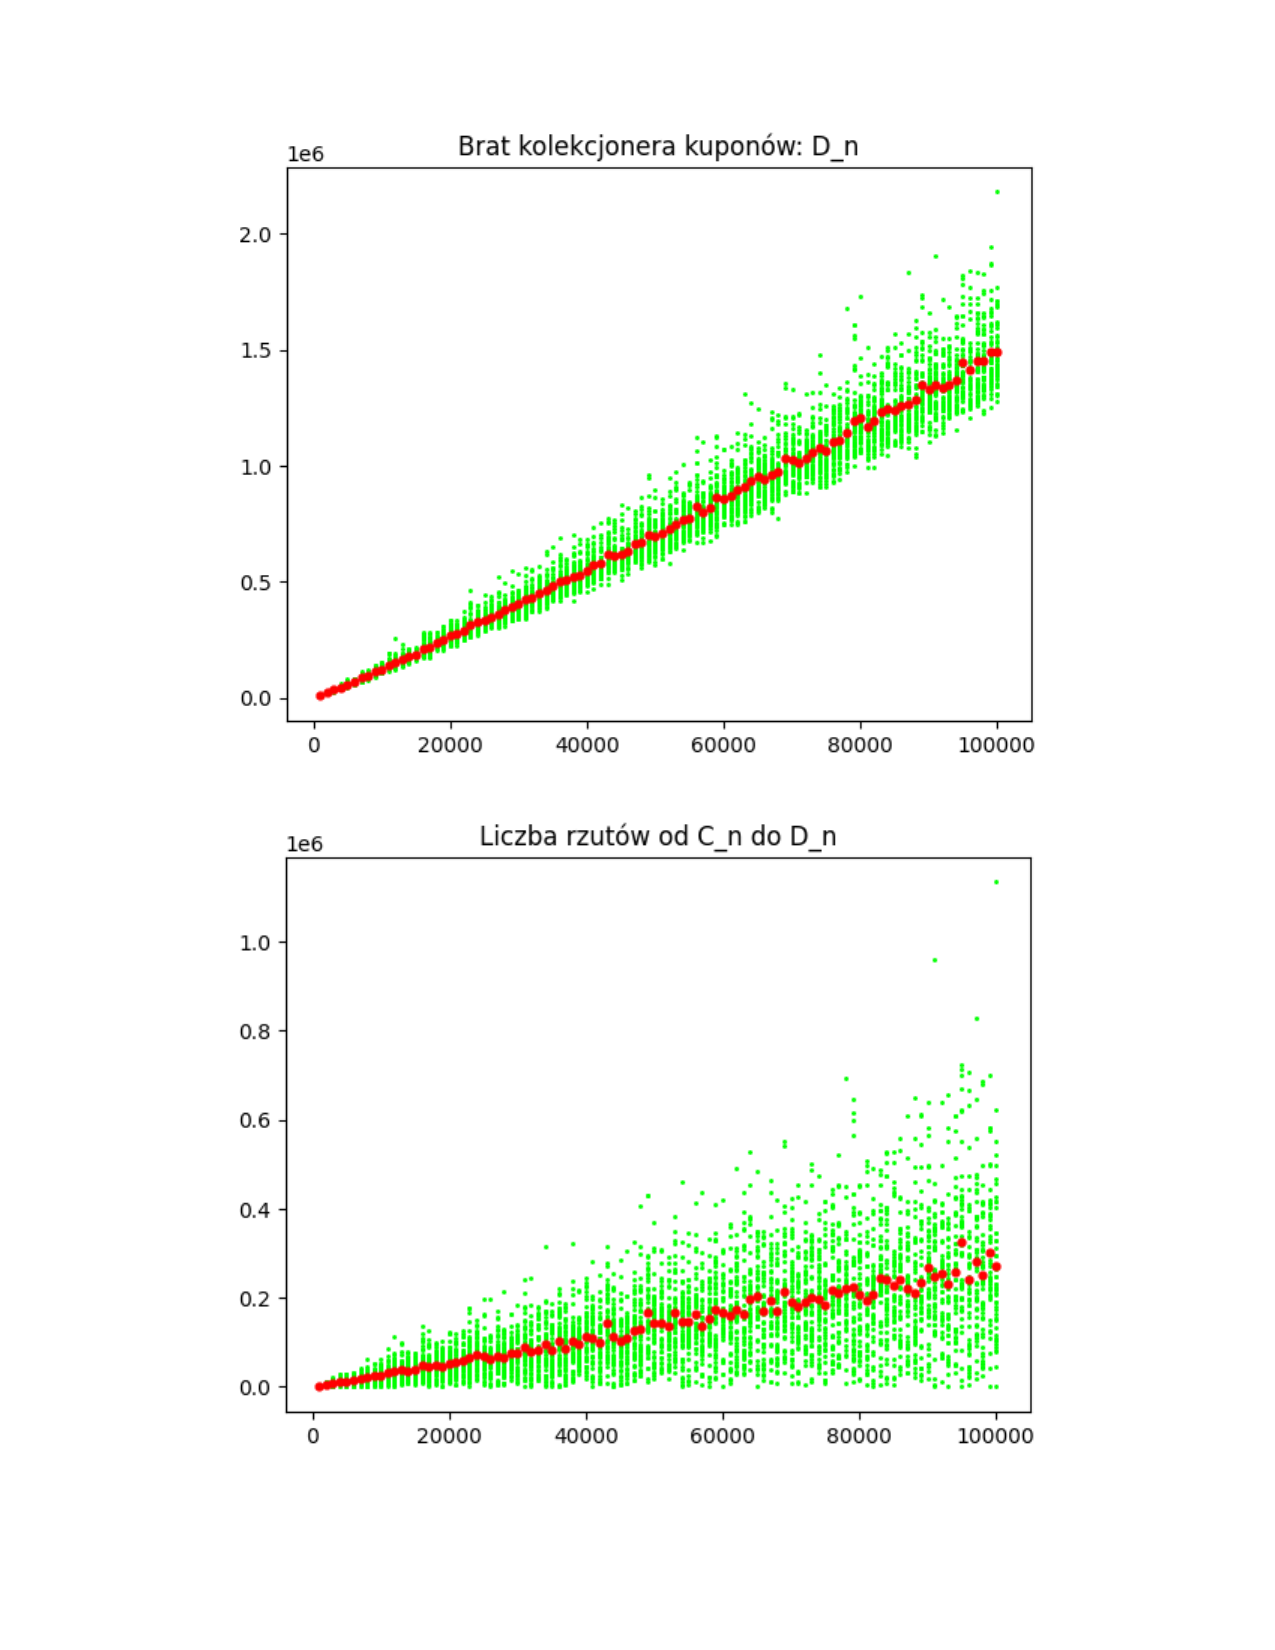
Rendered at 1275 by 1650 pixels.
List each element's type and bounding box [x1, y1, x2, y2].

picture [224, 118, 1051, 772]
picture [223, 808, 1050, 1463]
